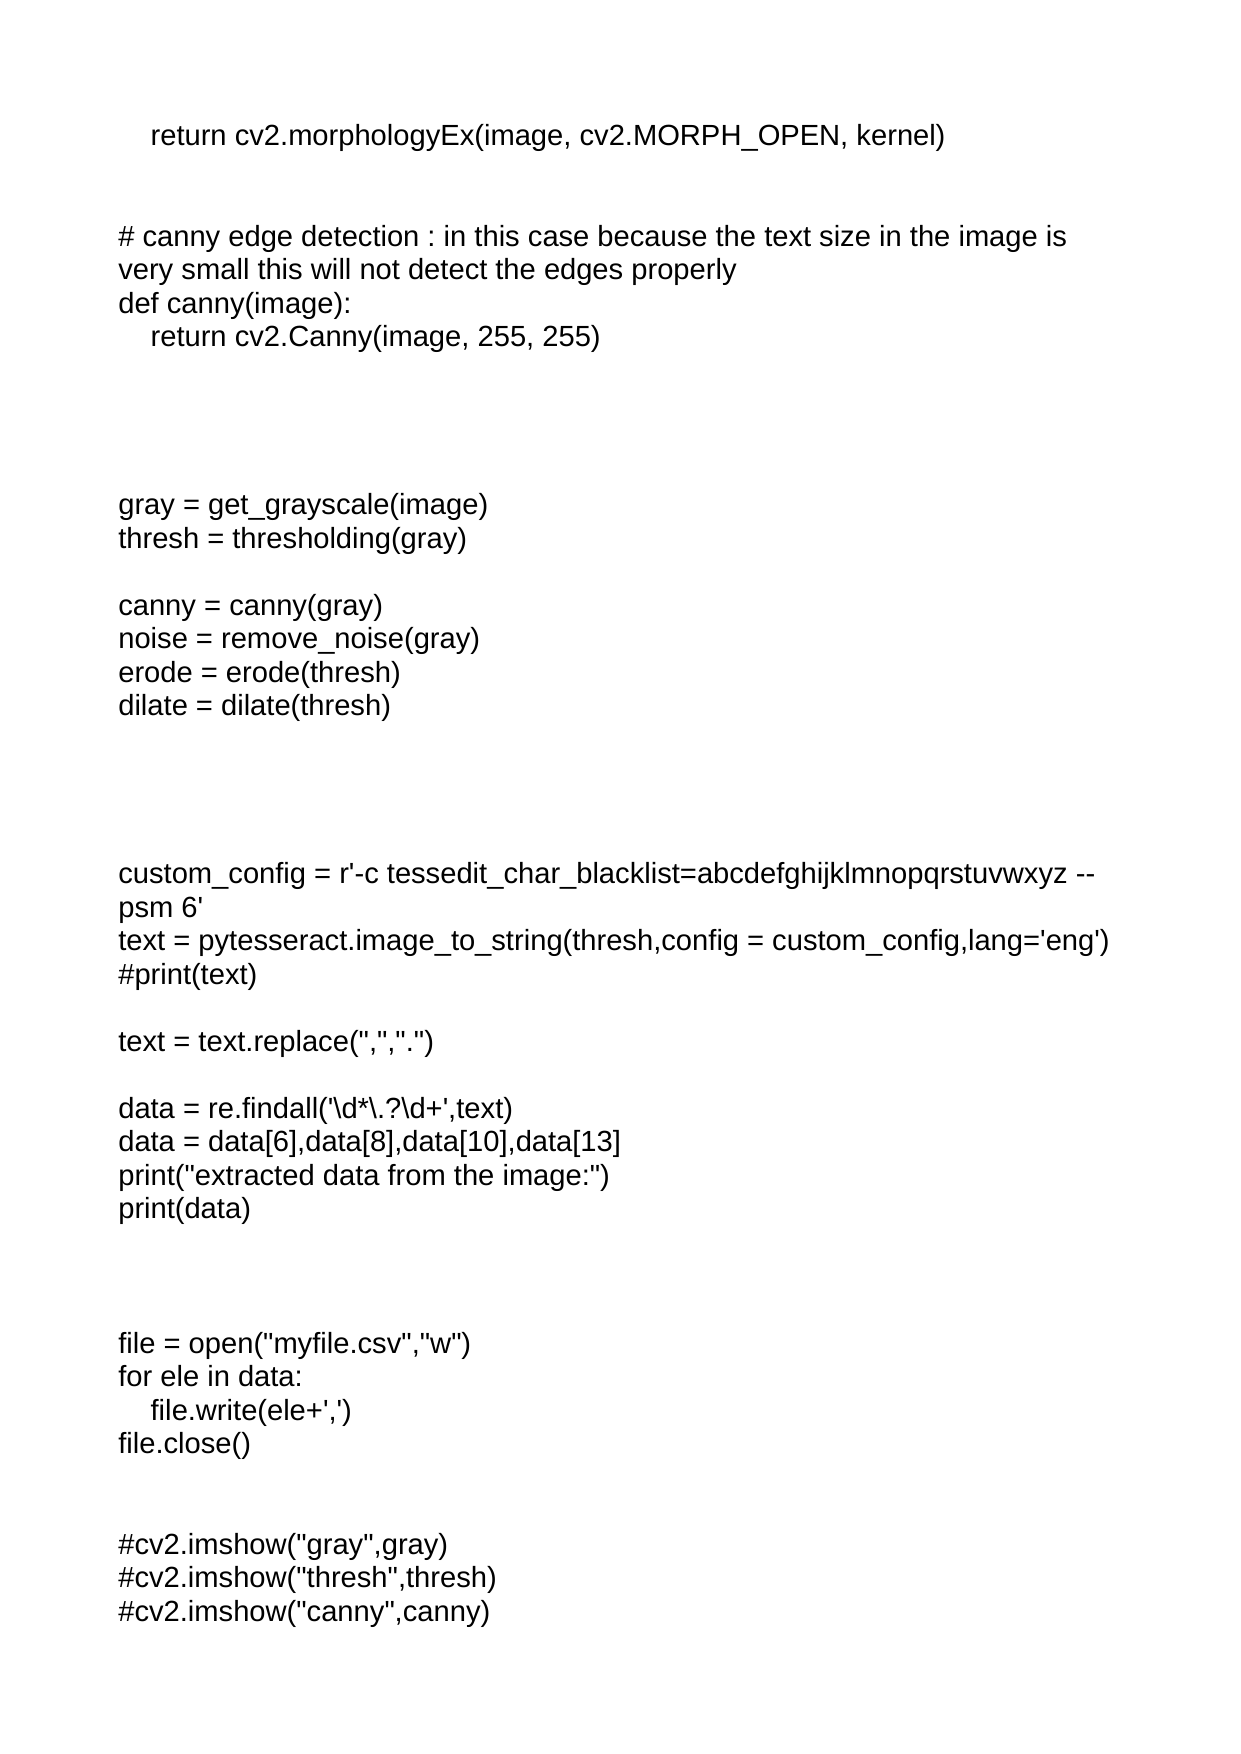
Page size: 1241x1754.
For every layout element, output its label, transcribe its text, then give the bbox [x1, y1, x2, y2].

text gray = get_grayscale(image) [118, 487, 1122, 521]
text file.close() [118, 1426, 1122, 1460]
text return cv2.morphologyEx(image, cv2.MORPH_OPEN, kernel) [118, 118, 1122, 152]
text for ele in data: [118, 1359, 1122, 1393]
text file = open("myfile.csv","w") [118, 1326, 1122, 1359]
text data = re.findall('\d*\.?\d+',text) [118, 1091, 1122, 1124]
text print(data) [118, 1191, 1122, 1225]
text print("extracted data from the image:") [118, 1158, 1122, 1191]
text custom_config = r'-c tessedit_char_blacklist=abcdefghijklmnopqrstuvwxyz --psm 6' [118, 856, 1122, 923]
text #cv2.imshow("thresh",thresh) [118, 1560, 1122, 1594]
text text = pytesseract.image_to_string(thresh,config = custom_config,lang='eng') [118, 923, 1122, 957]
text # canny edge detection : in this case because the text size in the image is very small this will not detect the edges properly [118, 219, 1122, 286]
text #cv2.imshow("gray",gray) [118, 1527, 1122, 1560]
text file.write(ele+',') [118, 1393, 1122, 1426]
text #cv2.imshow("canny",canny) [118, 1594, 1122, 1627]
text #print(text) [118, 957, 1122, 990]
text canny = canny(gray) [118, 588, 1122, 621]
text return cv2.Canny(image, 255, 255) [118, 319, 1122, 353]
text data = data[6],data[8],data[10],data[13] [118, 1124, 1122, 1158]
text erode = erode(thresh) [118, 655, 1122, 688]
text def canny(image): [118, 286, 1122, 319]
text text = text.replace(",",".") [118, 1024, 1122, 1057]
text noise = remove_noise(gray) [118, 621, 1122, 655]
text thresh = thresholding(gray) [118, 521, 1122, 554]
text dilate = dilate(thresh) [118, 688, 1122, 722]
